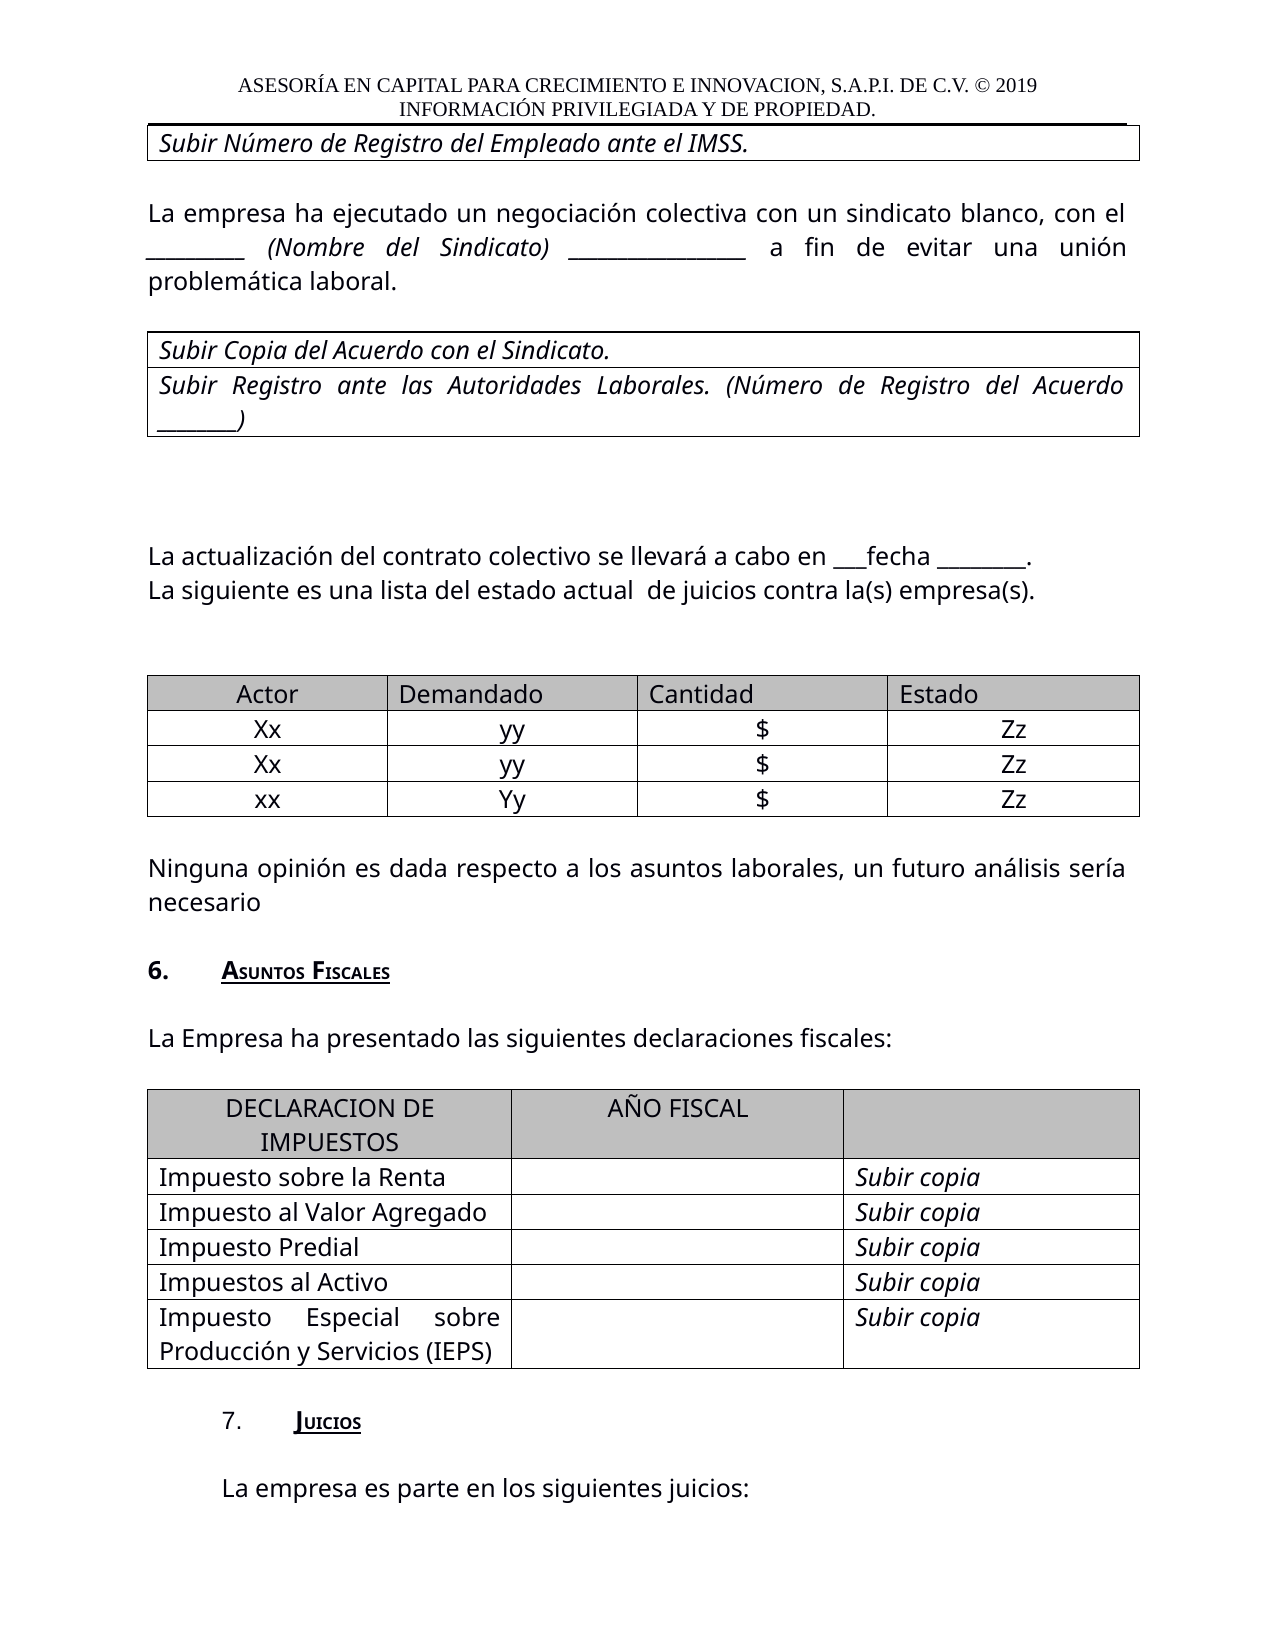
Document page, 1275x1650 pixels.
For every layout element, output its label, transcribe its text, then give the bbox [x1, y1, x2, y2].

table_cell Subir copia [844, 1230, 1139, 1264]
table_cell Subir Registro ante las Autoridades Laborales. (Número de Registro del Acuerdo ________) [148, 368, 1139, 436]
table_cell Impuesto sobre la Renta [148, 1159, 511, 1193]
table_cell Xx [148, 711, 387, 745]
table_cell Subir copia [844, 1300, 1139, 1368]
table_cell Xx [148, 746, 387, 781]
list Juicios [221, 1403, 1127, 1437]
table_cell Subir copia [844, 1195, 1139, 1228]
table_cell Yy [388, 782, 637, 816]
text La Empresa ha presentado las siguientes declaraciones fiscales: [148, 1021, 1127, 1055]
table_header AÑO FISCAL [512, 1090, 843, 1158]
table_cell Zz [888, 782, 1139, 816]
table_cell Impuesto Especial sobre Producción y Servicios (IEPS) [148, 1300, 511, 1368]
table_cell Impuesto al Valor Agregado [148, 1195, 511, 1228]
table_cell Zz [888, 746, 1139, 781]
table_header Actor [148, 676, 387, 710]
table_cell [512, 1300, 843, 1368]
table_cell Impuesto Predial [148, 1230, 511, 1264]
table_cell Zz [888, 711, 1139, 745]
table_cell Subir copia [844, 1265, 1139, 1299]
text La siguiente es una lista del estado actual de juicios contra la(s) empresa(s). [148, 573, 1127, 607]
text La empresa ha ejecutado un negociación colectiva con un sindicato blanco, con el __________ (Nombre del Sindicato) __________________ a fin de evitar una unión problemática laboral. [148, 195, 1127, 297]
table_cell yy [388, 711, 637, 745]
table_header Estado [888, 676, 1139, 710]
table_cell Subir Número de Registro del Empleado ante el IMSS. [148, 126, 1139, 160]
table_cell $ [638, 746, 887, 781]
table_header Subir Copia del Acuerdo con el Sindicato. [148, 333, 1139, 367]
text La actualización del contrato colectivo se llevará a cabo en ___fecha ________. [148, 539, 1127, 573]
text La empresa es parte en los siguientes juicios: [221, 1471, 1127, 1505]
table_cell $ [638, 782, 887, 816]
table_header Demandado [388, 676, 637, 710]
table_cell [512, 1195, 843, 1228]
table_cell [512, 1265, 843, 1299]
table_cell [512, 1159, 843, 1193]
table_header DECLARACION DE IMPUESTOS [148, 1090, 511, 1158]
table_cell [512, 1230, 843, 1264]
table_cell $ [638, 711, 887, 745]
table_header Cantidad [638, 676, 887, 710]
table_cell Impuestos al Activo [148, 1265, 511, 1299]
list Asuntos Fiscales [148, 953, 1127, 987]
text Ninguna opinión es dada respecto a los asuntos laborales, un futuro análisis sería necesario [148, 851, 1127, 919]
table_cell Subir copia [844, 1159, 1139, 1193]
table_cell yy [388, 746, 637, 781]
table_header [844, 1090, 1139, 1158]
table_cell xx [148, 782, 387, 816]
